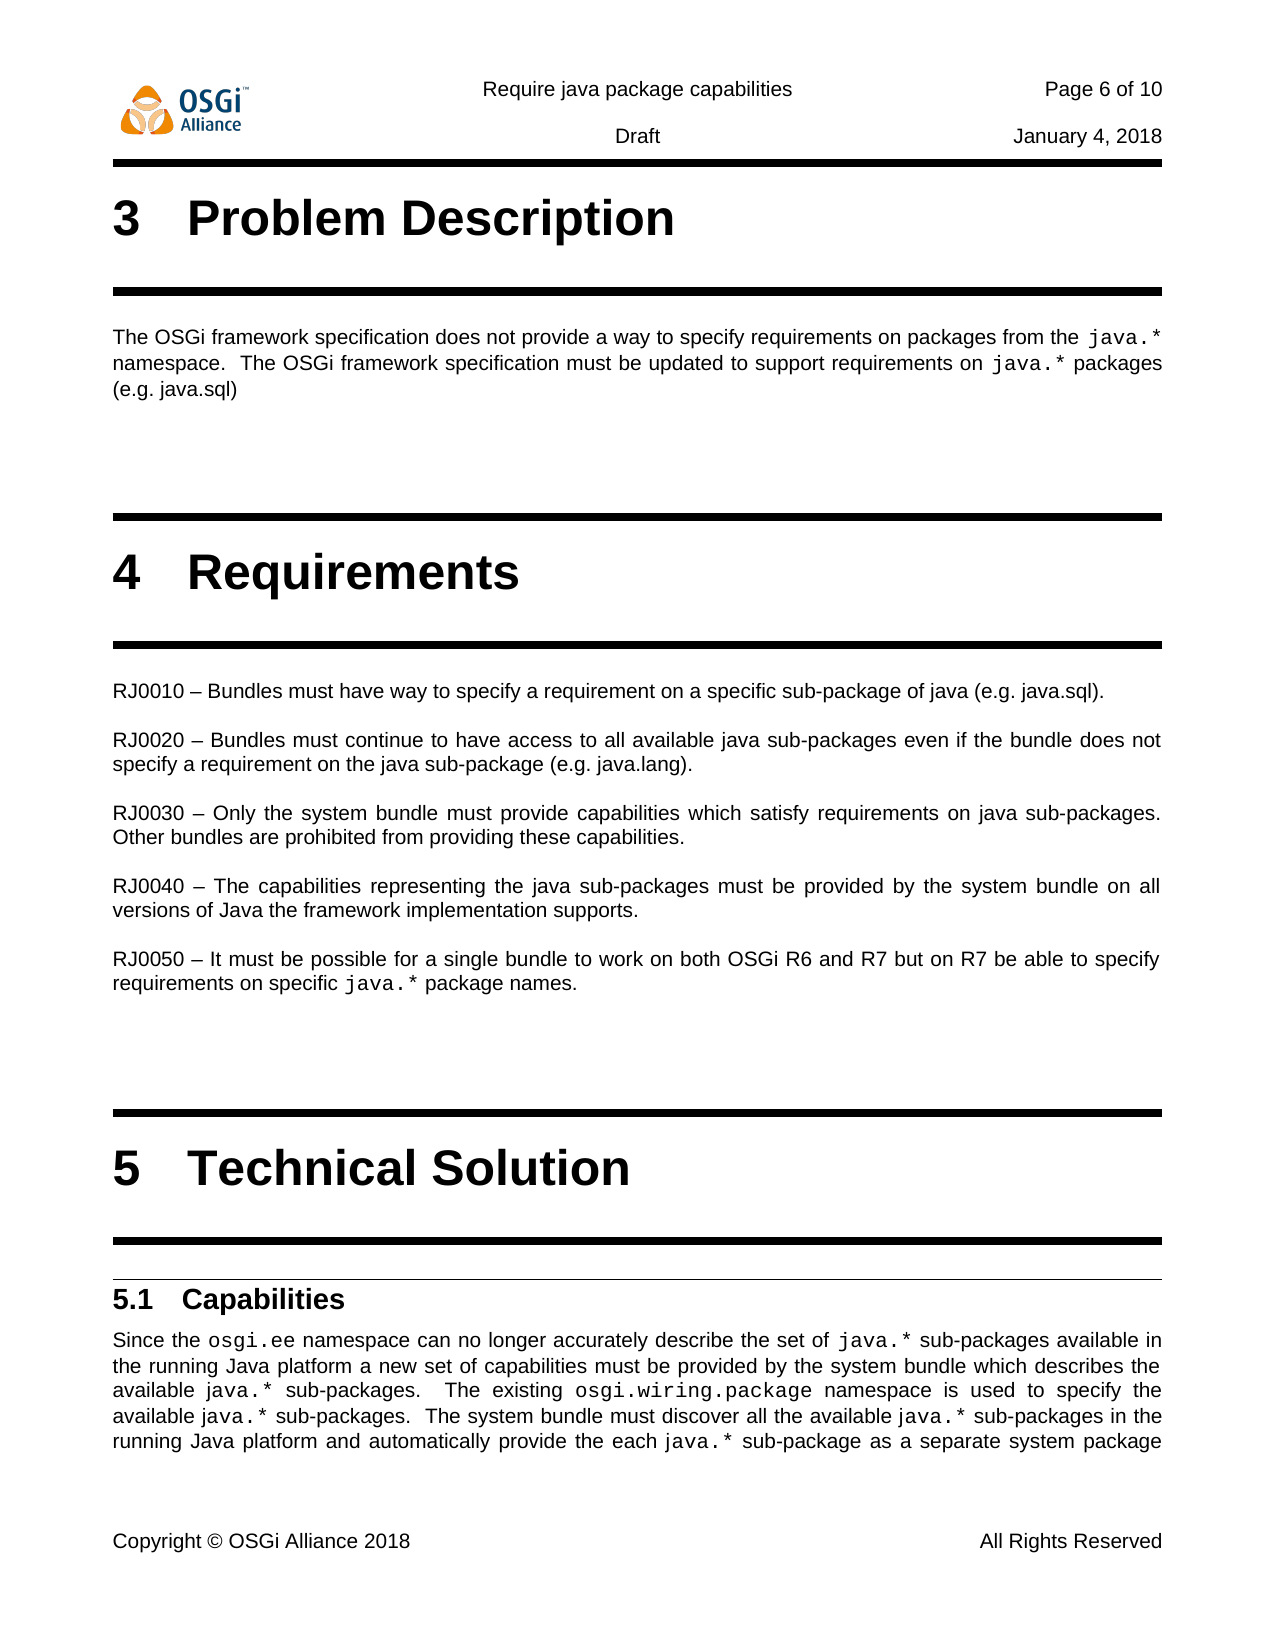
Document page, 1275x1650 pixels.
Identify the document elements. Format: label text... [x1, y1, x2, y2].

text RJ0040 – The capabilities representing the java sub-packages must be provided by the system bundle on all versions of Java the framework implementation supports. [112, 873, 1162, 921]
picture [113, 78, 257, 142]
text The OSGi framework specification does not provide a way to specify requirements on packages from the java.* namespace. The OSGi framework specification must be updated to support requirements on java.* packages (e.g. java.sql) [112, 325, 1162, 400]
subtitle Requirements [112, 514, 1162, 649]
text RJ0020 – Bundles must continue to have access to all available java sub-packages even if the bundle does not specify a requirement on the java sub-package (e.g. java.lang). [112, 728, 1162, 776]
text RJ0030 – Only the system bundle must provide capabilities which satisfy requirements on java sub-packages. Other bundles are prohibited from providing these capabilities. [112, 801, 1162, 848]
text RJ0010 – Bundles must have way to specify a requirement on a specific sub-package of java (e.g. java.sql). [112, 679, 1162, 703]
text RJ0050 – It must be possible for a single bundle to work on both OSGi R6 and R7 but on R7 be able to specify requirements on specific java.* package names. [112, 946, 1162, 996]
subtitle Problem Description [112, 160, 1162, 296]
subtitle Technical Solution [112, 1110, 1162, 1245]
text Since the osgi.ee namespace can no longer accurately describe the set of java.* sub-packages available in the running Java platform a new set of capabilities must be provided by the system bundle which describes the available java.* sub-packages. The existing osgi.wiring.package namespace is used to specify the available java.* sub-packages. The system bundle must discover all the available java.* sub-packages in the running Java platform and automatically provide the each java.* sub-package as a separate system package [112, 1328, 1162, 1455]
subtitle Capabilities [112, 1280, 1162, 1315]
